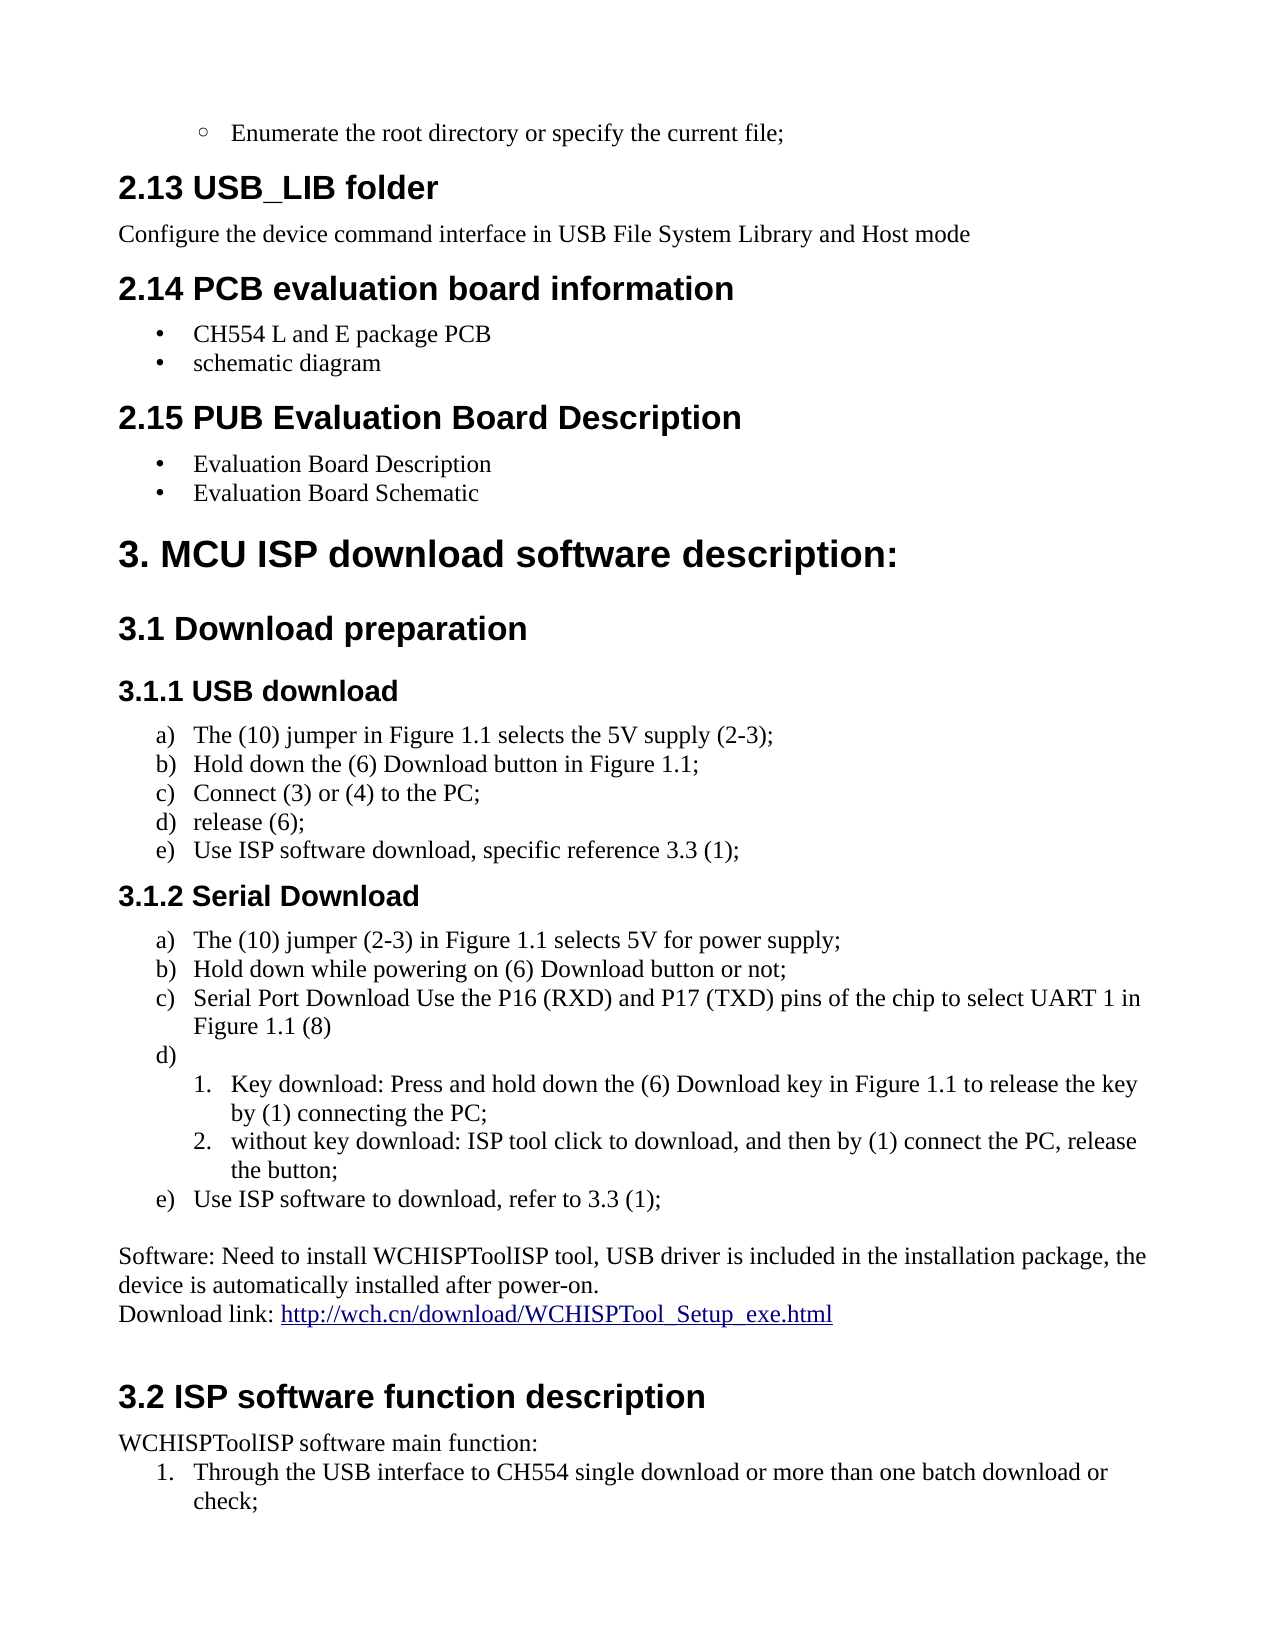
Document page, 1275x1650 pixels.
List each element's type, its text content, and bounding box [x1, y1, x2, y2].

list without key download: ISP tool click to download, and then by (1) connect the PC, release the button; [193, 1126, 1157, 1184]
subtitle 3.1 Download preparation [118, 608, 1157, 647]
text Download link: http://wch.cn/download/WCHISPTool_Setup_exe.html [118, 1299, 1157, 1328]
list Evaluation Board Schematic [156, 478, 1157, 507]
list Hold down the (6) Download button in Figure 1.1; [156, 749, 1157, 778]
list The (10) jumper in Figure 1.1 selects the 5V supply (2-3); [156, 721, 1157, 749]
list Use ISP software to download, refer to 3.3 (1); [156, 1184, 1157, 1213]
text WCHISPToolISP software main function: [118, 1428, 1157, 1457]
list Use ISP software download, specific reference 3.3 (1); [156, 836, 1157, 864]
list Enumerate the root directory or specify the current file; [193, 118, 1157, 147]
subtitle 3. MCU ISP download software description: [118, 532, 1157, 575]
list Through the USB interface to CH554 single download or more than one batch download or check; [156, 1457, 1157, 1514]
list Evaluation Board Description [156, 449, 1157, 478]
list The (10) jumper (2-3) in Figure 1.1 selects 5V for power supply; [156, 925, 1157, 954]
text Software: Need to install WCHISPToolISP tool, USB driver is included in the installation package, the device is automatically installed after power-on. [118, 1241, 1157, 1299]
subtitle 3.2 ISP software function description [118, 1377, 1157, 1416]
subtitle 2.13 USB_LIB folder [118, 168, 1157, 206]
list Key download: Press and hold down the (6) Download key in Figure 1.1 to release the key by (1) connecting the PC; [193, 1069, 1157, 1126]
text Configure the device command interface in USB File System Library and Host mode [118, 219, 1157, 248]
subtitle 2.14 PCB evaluation board information [118, 268, 1157, 307]
subtitle 3.1.2 Serial Download [118, 879, 1157, 913]
list schematic diagram [156, 348, 1157, 377]
list Connect (3) or (4) to the PC; [156, 778, 1157, 807]
subtitle 3.1.1 USB download [118, 674, 1157, 708]
list release (6); [156, 807, 1157, 836]
list Serial Port Download Use the P16 (RXD) and P17 (TXD) pins of the chip to select UART 1 in Figure 1.1 (8) [156, 983, 1157, 1040]
list Hold down while powering on (6) Download button or not; [156, 954, 1157, 983]
list CH554 L and E package PCB [156, 319, 1157, 348]
subtitle 2.15 PUB Evaluation Board Description [118, 398, 1157, 437]
